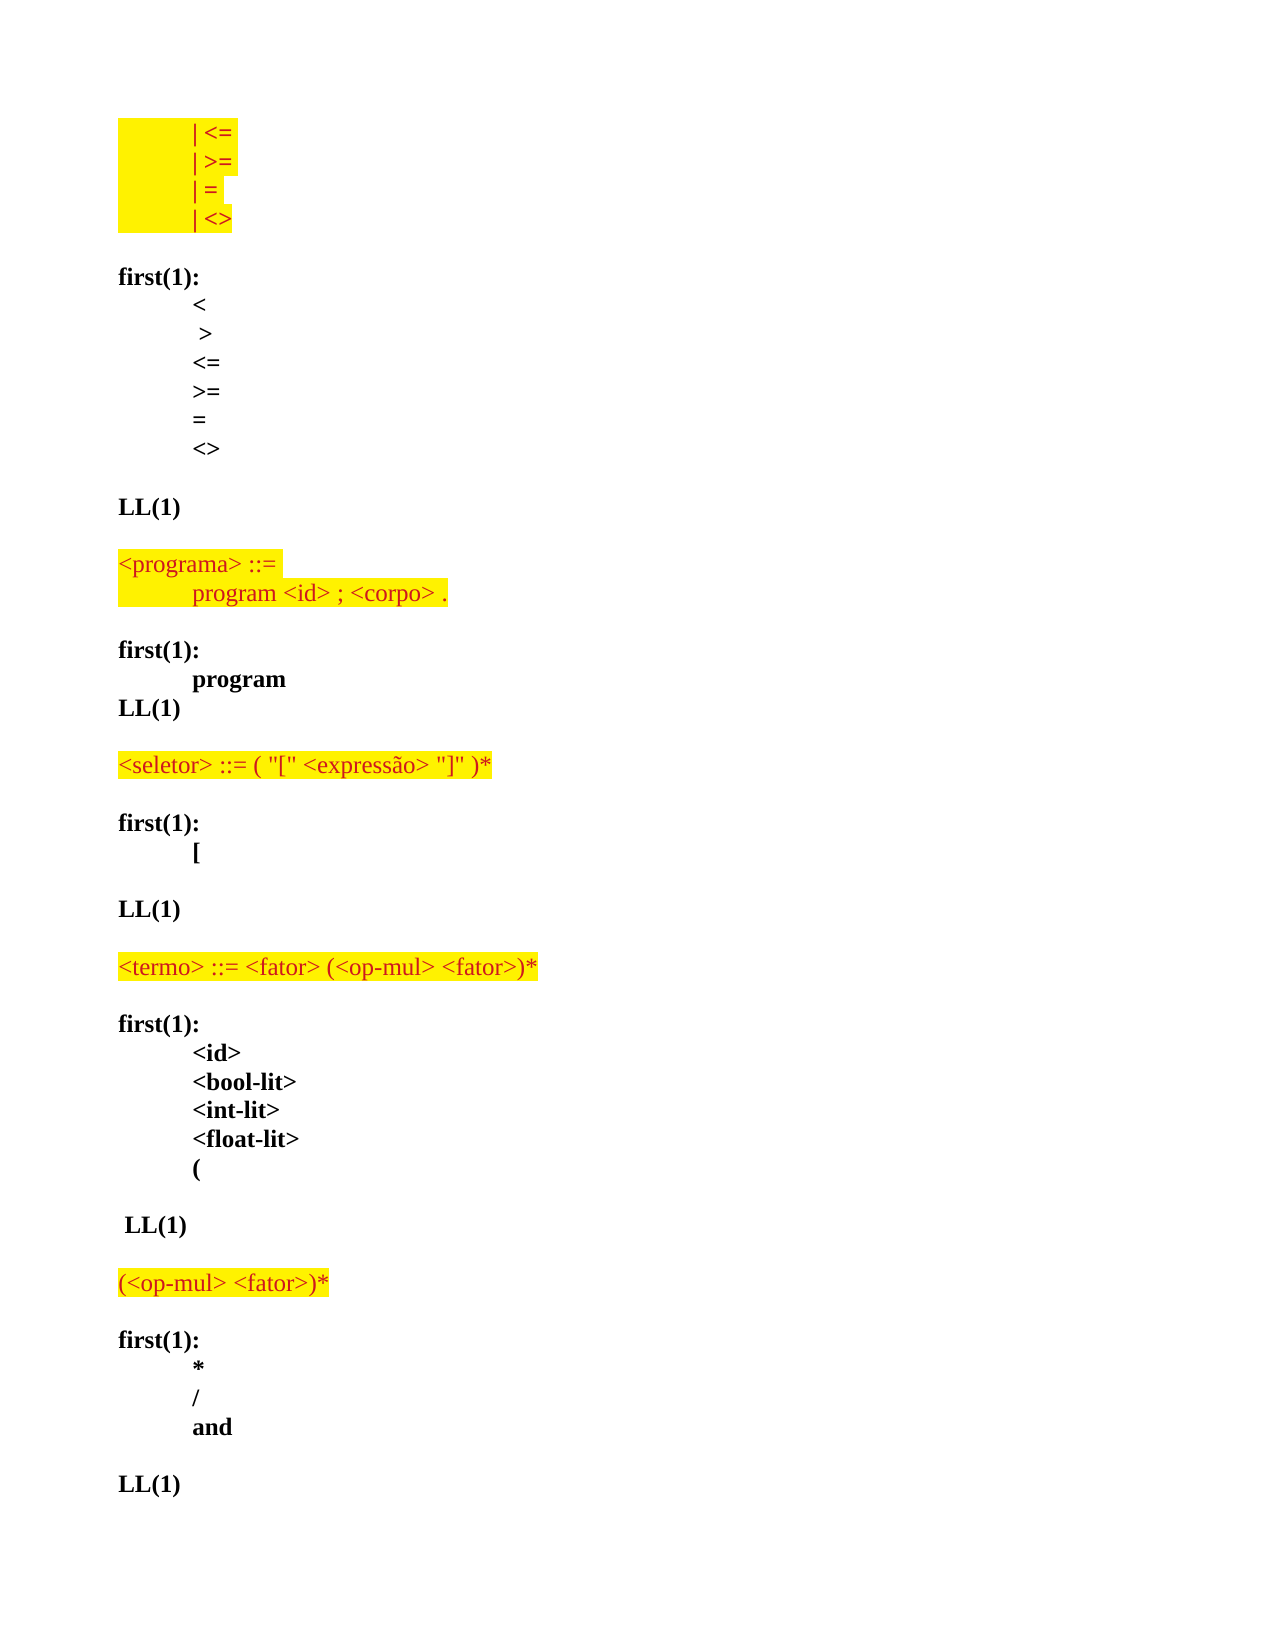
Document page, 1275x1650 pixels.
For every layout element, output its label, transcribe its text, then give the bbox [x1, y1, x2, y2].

text LL(1) [118, 894, 1157, 923]
text and [118, 1412, 1157, 1441]
text <programa> ::= [118, 549, 1157, 578]
text <float-lit> [118, 1124, 1157, 1153]
text program <id> ; <corpo> . [118, 578, 1157, 607]
text ( [118, 1153, 1157, 1182]
text = [118, 406, 1157, 434]
text <> [118, 434, 1157, 463]
text <seletor> ::= ( "[" <expressão> "]" )* [118, 751, 1157, 779]
text <id> [118, 1038, 1157, 1067]
text first(1): [118, 636, 1157, 664]
text first(1): [118, 1009, 1157, 1038]
text | = [118, 176, 1157, 204]
text | <= [118, 118, 1157, 147]
text | >= [118, 147, 1157, 176]
text | <> [118, 204, 1157, 233]
text LL(1) [118, 1469, 1157, 1498]
text <bool-lit> [118, 1067, 1157, 1096]
text <= [118, 348, 1157, 377]
text LL(1) [118, 492, 1157, 521]
text first(1): [118, 1326, 1157, 1354]
text * [118, 1354, 1157, 1383]
text first(1): [118, 808, 1157, 837]
text > [118, 319, 1157, 348]
text program [118, 664, 1157, 693]
text <int-lit> [118, 1096, 1157, 1124]
text first(1): [118, 262, 1157, 291]
text <termo> ::= <fator> (<op-mul> <fator>)* [118, 952, 1157, 981]
text >= [118, 377, 1157, 406]
text LL(1) [118, 1211, 1157, 1239]
text [ [118, 837, 1157, 866]
text < [118, 291, 1157, 319]
text LL(1) [118, 693, 1157, 722]
text (<op-mul> <fator>)* [118, 1268, 1157, 1297]
text / [118, 1383, 1157, 1412]
